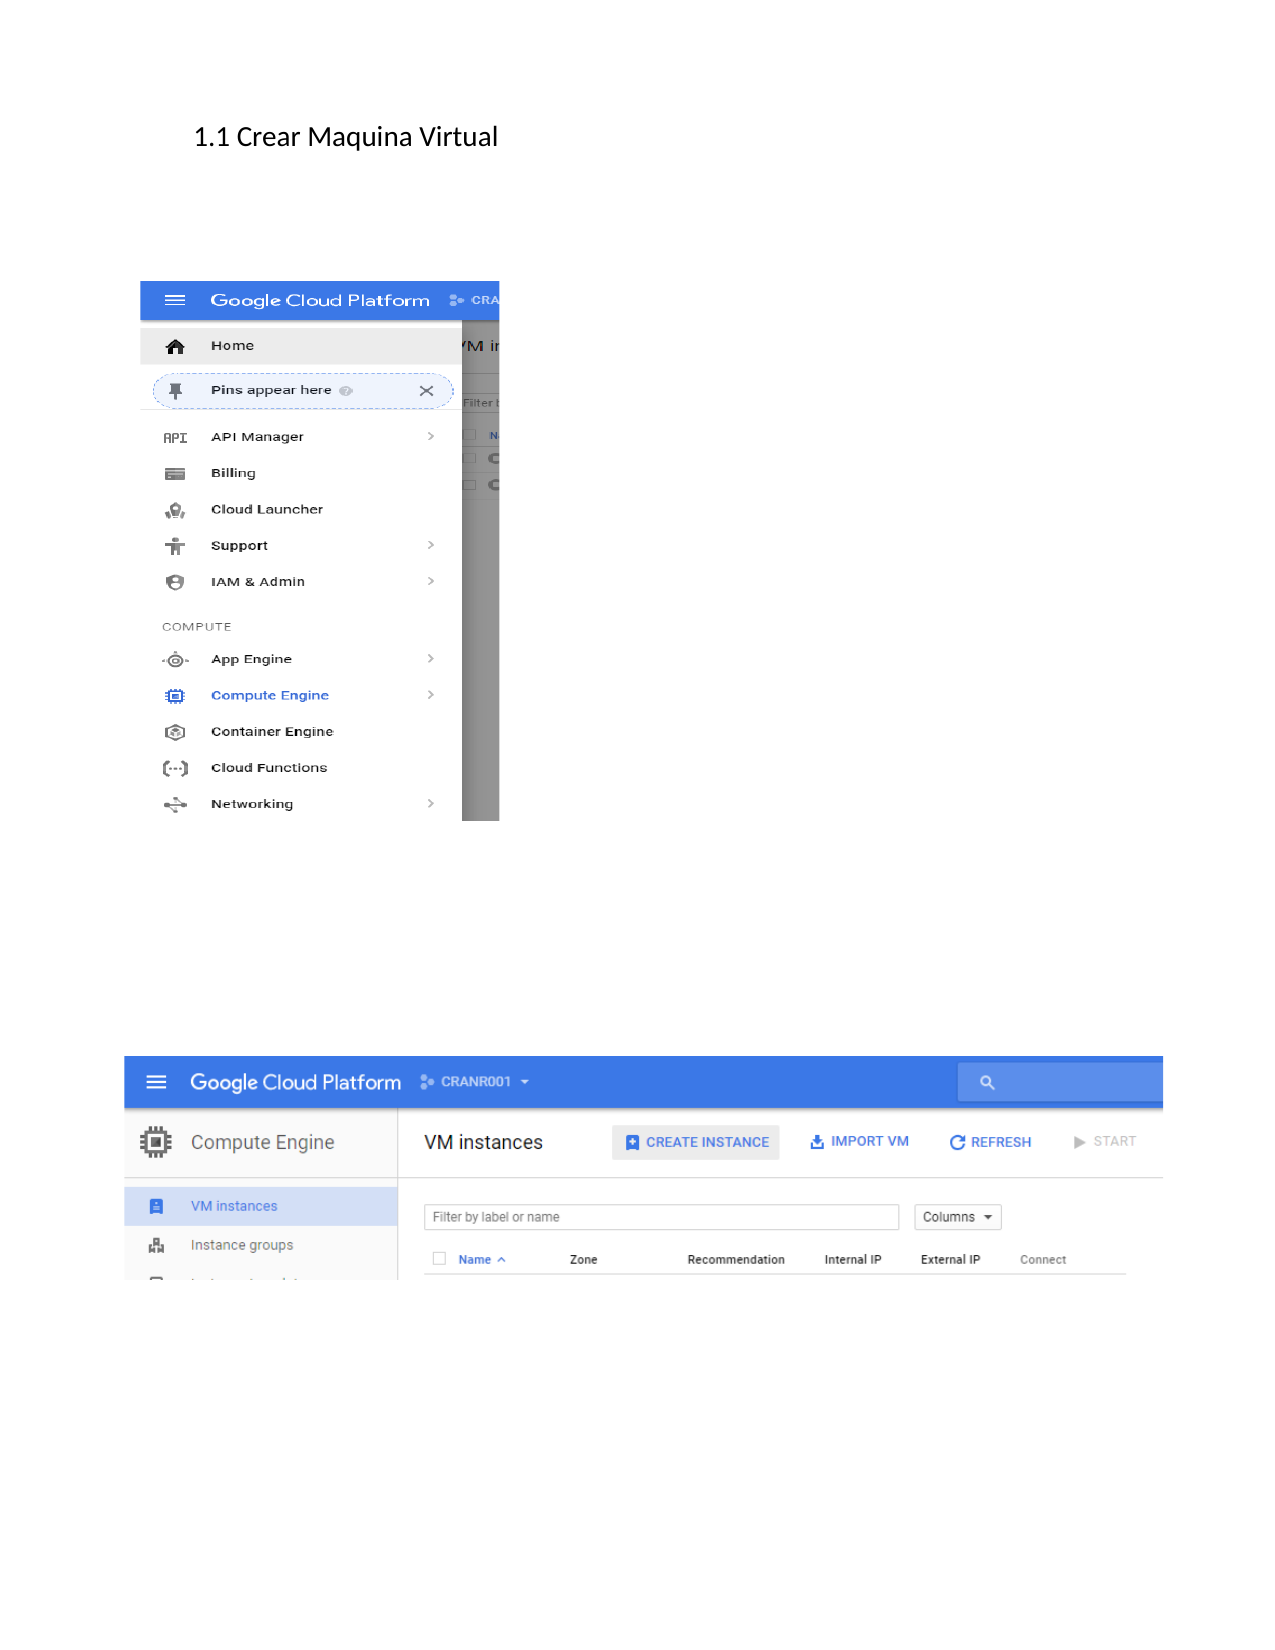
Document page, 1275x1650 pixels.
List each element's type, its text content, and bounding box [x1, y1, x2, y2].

picture [140, 281, 500, 821]
list 1.1 Crear Maquina Virtual [156, 118, 1157, 154]
picture [124, 1056, 1164, 1280]
